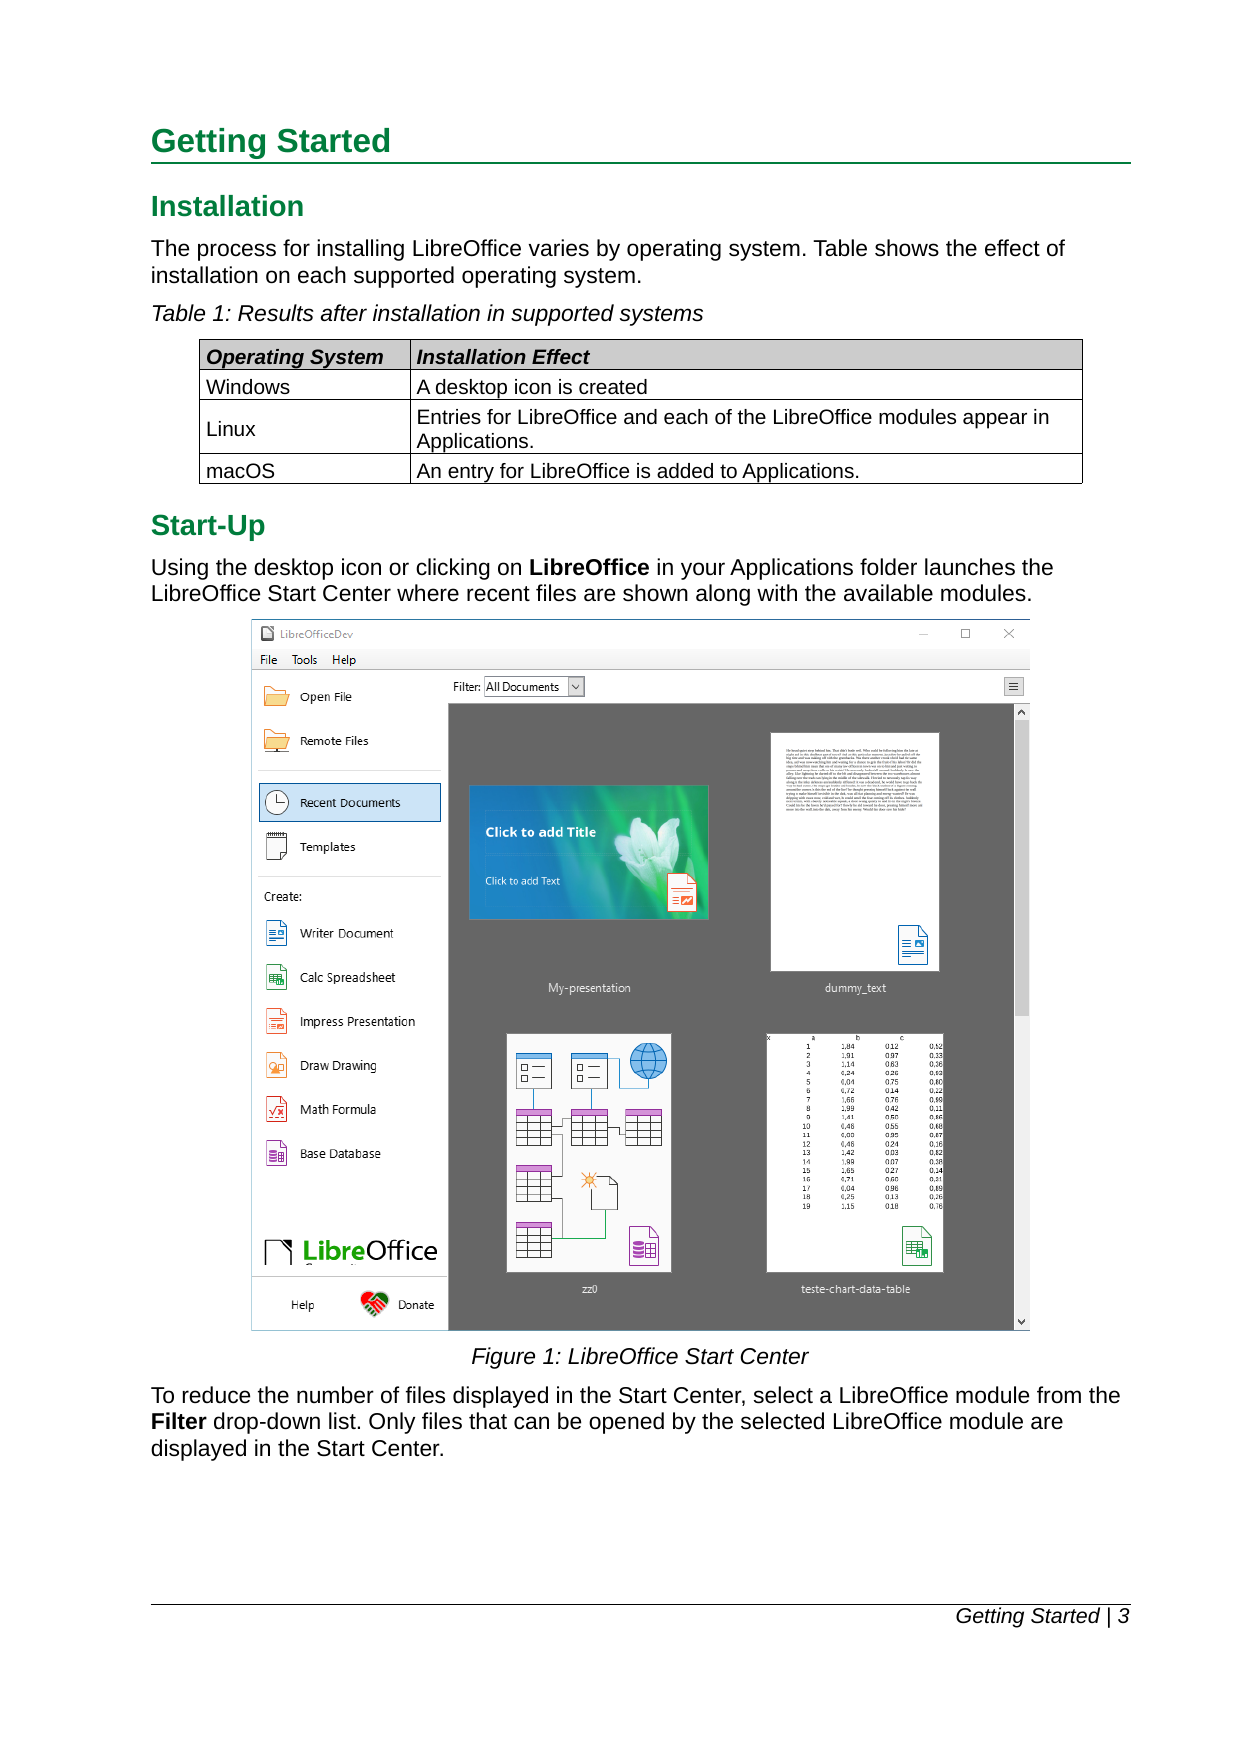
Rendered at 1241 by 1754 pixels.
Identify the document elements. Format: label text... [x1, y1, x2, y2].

table_cell Entries for LibreOffice and each of the LibreOffice modules appear in Applications. [411, 400, 1082, 453]
table_cell ‍Linux [200, 400, 410, 453]
subtitle Getting Started [151, 121, 1131, 162]
list Using the desktop icon or clicking on LibreOffice in your Applications folder launches the LibreOffice Start Center where recent files are shown along with the available modules. [151, 554, 1131, 607]
text To reduce the number of files displayed in the Start Center, select a LibreOffice module from the Filter drop-down list. Only files that can be opened by the selected LibreOffice module are displayed in the Start Center. [151, 1382, 1131, 1461]
table_cell ‍macOS [200, 454, 410, 483]
table_header Installation Effect [411, 340, 1082, 369]
subtitle Installation [151, 189, 1131, 223]
table_cell A desktop icon is created [411, 370, 1082, 399]
table_header Operating System [200, 340, 410, 369]
picture [251, 619, 1030, 1331]
subtitle Start-Up [151, 508, 1131, 542]
text Table 1: Results after installation in supported systems [151, 300, 1131, 327]
text Figure 1: LibreOffice Start Center [252, 1343, 1030, 1369]
table_cell An entry for LibreOffice is added to Applications. [411, 454, 1082, 483]
list The process for installing LibreOffice varies by operating system. Table shows the effect of installation on each supported operating system. [151, 235, 1131, 288]
table_cell ‍Windows [200, 370, 410, 399]
